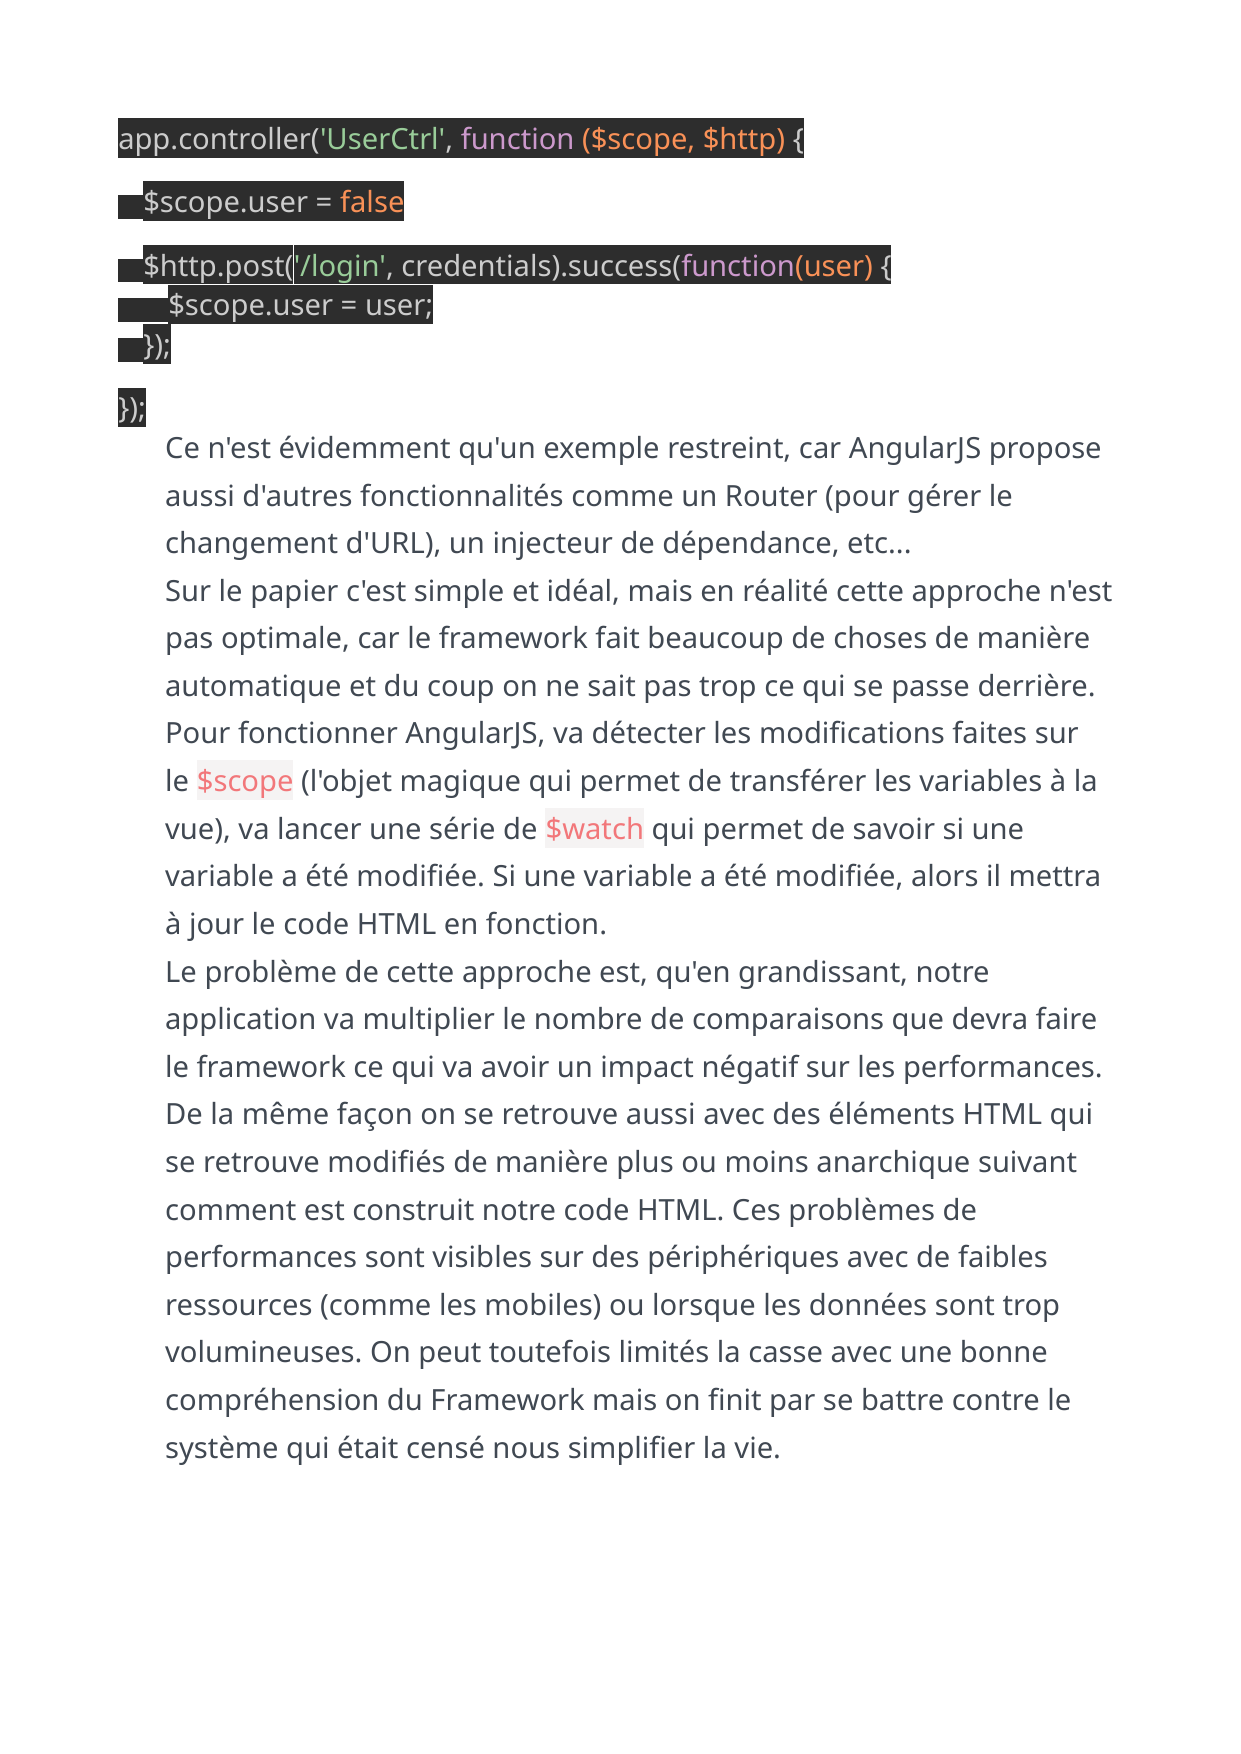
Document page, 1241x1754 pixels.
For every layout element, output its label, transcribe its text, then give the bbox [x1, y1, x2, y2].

text Le problème de cette approche est, qu'en grandissant, notre application va multiplier le nombre de comparaisons que devra faire le framework ce qui va avoir un impact négatif sur les performances. De la même façon on se retrouve aussi avec des éléments HTML qui se retrouve modifiés de manière plus ou moins anarchique suivant comment est construit notre code HTML. Ces problèmes de performances sont visibles sur des périphériques avec de faibles ressources (comme les mobiles) ou lorsque les données sont trop volumineuses. On peut toutefois limités la casse avec une bonne compréhension du Framework mais on finit par se battre contre le système qui était censé nous simplifier la vie. [165, 951, 1122, 1467]
text $http.post('/login', credentials).success(function(user) { [118, 245, 1122, 284]
text Ce n'est évidemment qu'un exemple restreint, car AngularJS propose aussi d'autres fonctionnalités comme un Router (pour gérer le changement d'URL), un injecteur de dépendance, etc... [165, 427, 1122, 562]
text Sur le papier c'est simple et idéal, mais en réalité cette approche n'est pas optimale, car le framework fait beaucoup de choses de manière automatique et du coup on ne sait pas trop ce qui se passe derrière. Pour fonctionner AngularJS, va détecter les modifications faites sur le $scope (l'objet magique qui permet de transférer les variables à la vue), va lancer une série de $watch qui permet de savoir si une variable a été modifiée. Si une variable a été modifiée, alors il mettra à jour le code HTML en fonction. [165, 570, 1122, 943]
text }); [118, 387, 1122, 427]
text $scope.user = false [118, 181, 1122, 221]
text $scope.user = user; [118, 284, 1122, 324]
text app.controller('UserCtrl', function ($scope, $http) { [118, 118, 1122, 158]
text }); [118, 324, 1122, 364]
